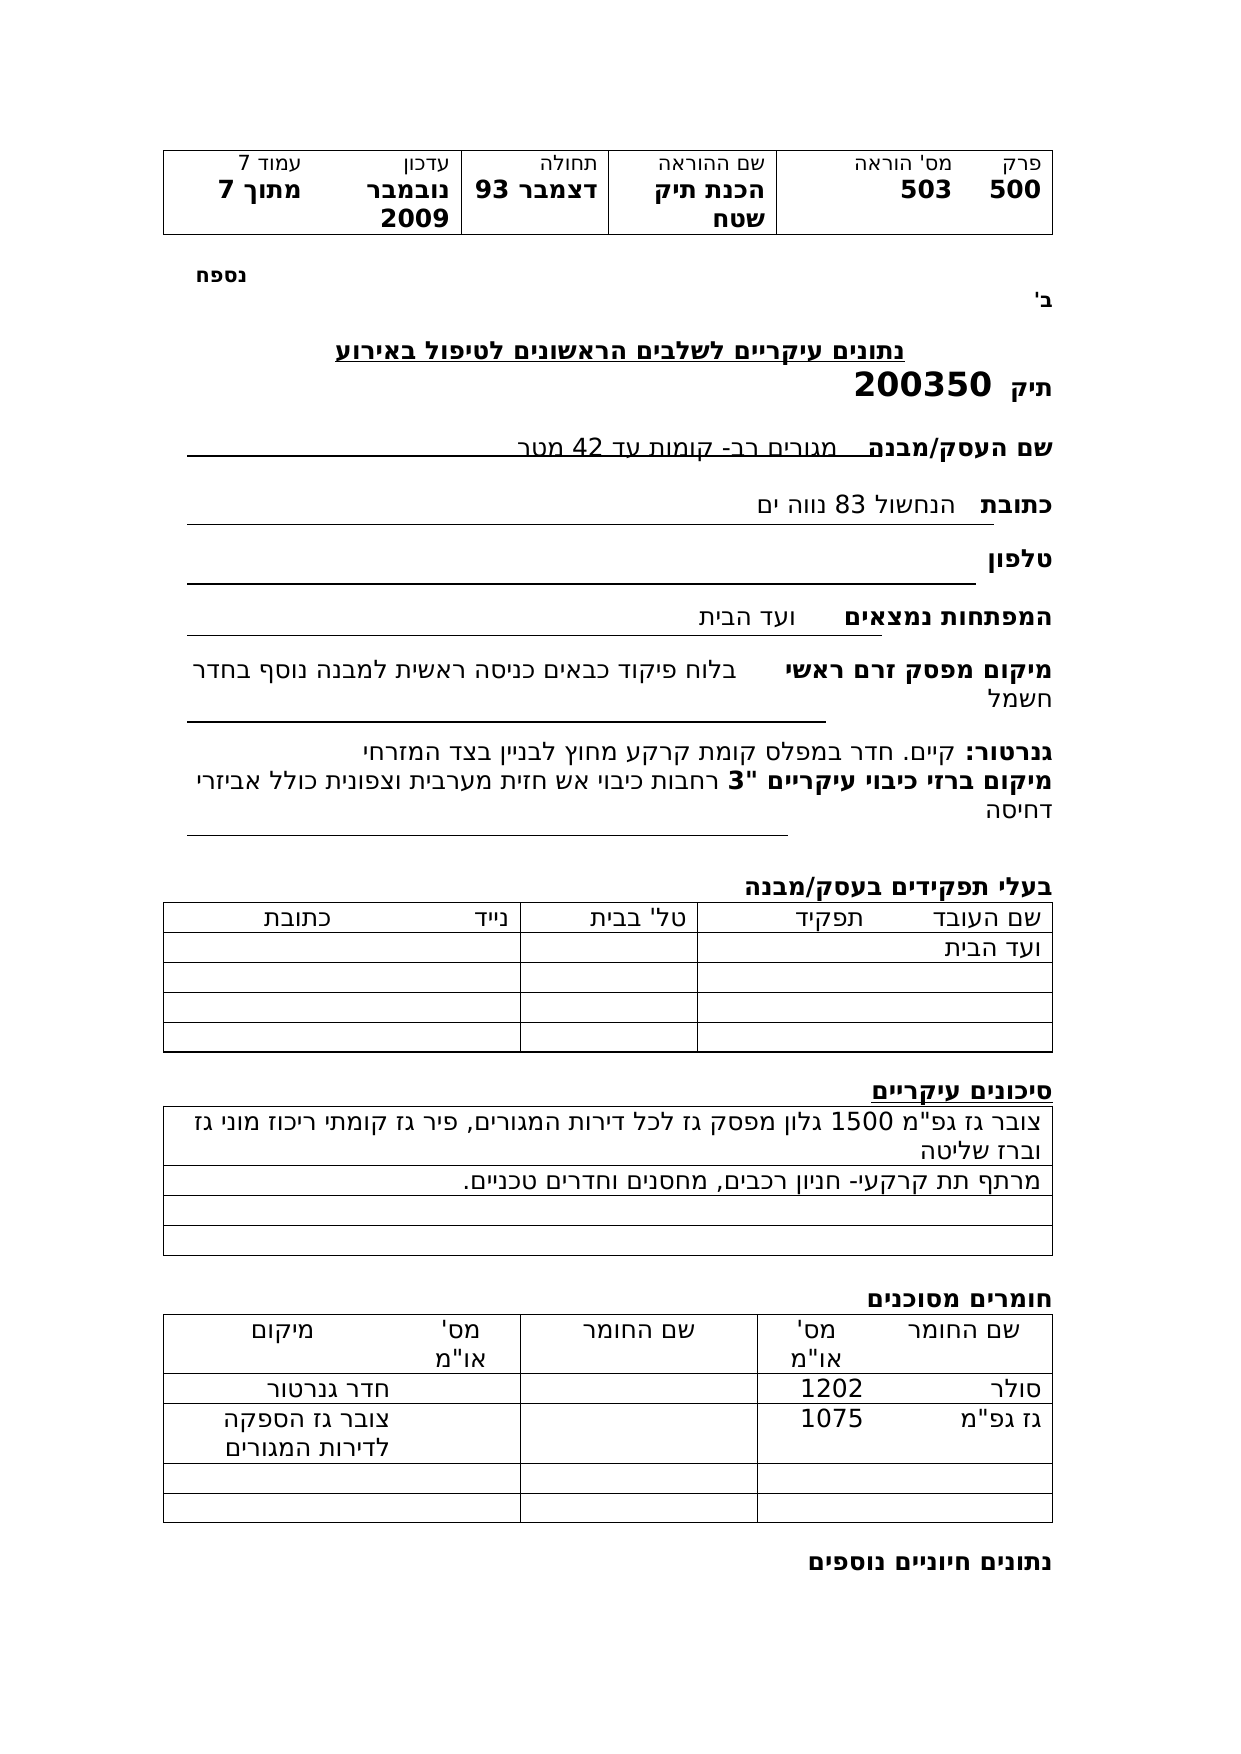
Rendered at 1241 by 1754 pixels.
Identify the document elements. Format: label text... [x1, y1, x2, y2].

table_cell [698, 1023, 875, 1051]
table_cell 1075 [758, 1404, 875, 1463]
table_cell צובר גז הספקה לדירות המגורים [164, 1404, 401, 1463]
table_cell [521, 963, 697, 992]
table_cell [698, 933, 875, 962]
table_cell [164, 963, 343, 992]
table_cell [521, 1404, 757, 1463]
table_header מס' או"מ [758, 1315, 875, 1373]
table_header תפקיד [698, 903, 875, 932]
table_cell [343, 993, 520, 1022]
table_cell 1202 [758, 1374, 875, 1403]
text נתונים חיוניים נוספים [187, 1547, 1053, 1576]
table_cell [758, 1494, 875, 1522]
table_cell [875, 993, 1052, 1022]
table_cell [401, 1404, 520, 1463]
table_header תחולה דצמבר 93 [462, 151, 608, 234]
table_header מס' הוראה 503 [777, 151, 964, 234]
table_cell גז גפ"מ [875, 1404, 1052, 1463]
text מיקום ברזי כיבוי עיקריים "3 רחבות כיבוי אש חזית מערבית וצפונית כולל אביזרי דחיסה [187, 766, 1053, 824]
table_cell [875, 963, 1052, 992]
text גנרטור: קיים. חדר במפלס קומת קרקע מחוץ לבניין בצד המזרחי [187, 737, 1053, 766]
table_cell ועד הבית [875, 933, 1052, 962]
table_cell [875, 1023, 1052, 1051]
table_cell [164, 1494, 401, 1522]
table_cell [698, 963, 875, 992]
table_cell [401, 1464, 520, 1492]
table_header שם החומר [521, 1315, 757, 1373]
text מיקום מפסק זרם ראשי בלוח פיקוד כבאים כניסה ראשית למבנה נוסף בחדר חשמל [187, 655, 1053, 713]
table_cell [521, 1464, 757, 1492]
text המפתחות נמצאים ועד הבית [187, 602, 1053, 631]
text סיכונים עיקריים [187, 1076, 1053, 1106]
table_cell [164, 1023, 343, 1051]
table_cell [401, 1374, 520, 1403]
table_cell [164, 993, 343, 1022]
table_cell [875, 1494, 1052, 1522]
table_header עדכון נובמבר 2009 [313, 151, 461, 234]
table_cell [401, 1494, 520, 1522]
text בעלי תפקידים בעסק/מבנה [187, 872, 1053, 902]
table_cell [164, 1464, 401, 1492]
text שם העסק/מבנה מגורים רב- קומות עד 42 מטר [187, 433, 1053, 462]
table_cell [758, 1464, 875, 1492]
table_header שם החומר [875, 1315, 1052, 1373]
table_cell [164, 933, 343, 962]
table_header עמוד 7 מתוך 7 [164, 151, 313, 234]
text נספח ב' [187, 263, 1053, 312]
table_cell [521, 1494, 757, 1522]
table_cell [698, 993, 875, 1022]
text תיק 200350 [187, 365, 1053, 404]
table_cell [343, 933, 520, 962]
table_cell [343, 963, 520, 992]
table_header נייד [343, 903, 520, 932]
table_header טל' בבית [521, 903, 697, 932]
text חומרים מסוכנים [187, 1284, 1053, 1314]
table_cell [875, 1464, 1052, 1492]
table_cell [343, 1023, 520, 1051]
text נתונים עיקריים לשלבים הראשונים לטיפול באירוע [187, 336, 1053, 365]
table_cell מרתף תת קרקעי- חניון רכבים, מחסנים וחדרים טכניים. [164, 1166, 1052, 1195]
table_header שם ההוראה הכנת תיק שטח [609, 151, 776, 234]
table_header מיקום [164, 1315, 401, 1373]
table_cell [521, 933, 697, 962]
table_cell חדר גנרטור [164, 1374, 401, 1403]
table_header צובר גז גפ"מ 1500 גלון מפסק גז לכל דירות המגורים, פיר גז קומתי ריכוז מוני גז וברז שליטה [164, 1107, 1052, 1165]
table_cell [521, 1374, 757, 1403]
table_cell [521, 1023, 697, 1051]
table_cell סולר [875, 1374, 1052, 1403]
table_cell [521, 993, 697, 1022]
text טלפון [187, 544, 1053, 573]
table_header פרק 500 [964, 151, 1052, 234]
table_header כתובת [164, 903, 343, 932]
table_cell [164, 1196, 1052, 1225]
table_header מס' או"מ [401, 1315, 520, 1373]
text כתובת הנחשול 83 נווה ים [187, 491, 1053, 520]
table_cell [164, 1226, 1052, 1255]
table_header שם העובד [875, 903, 1052, 932]
